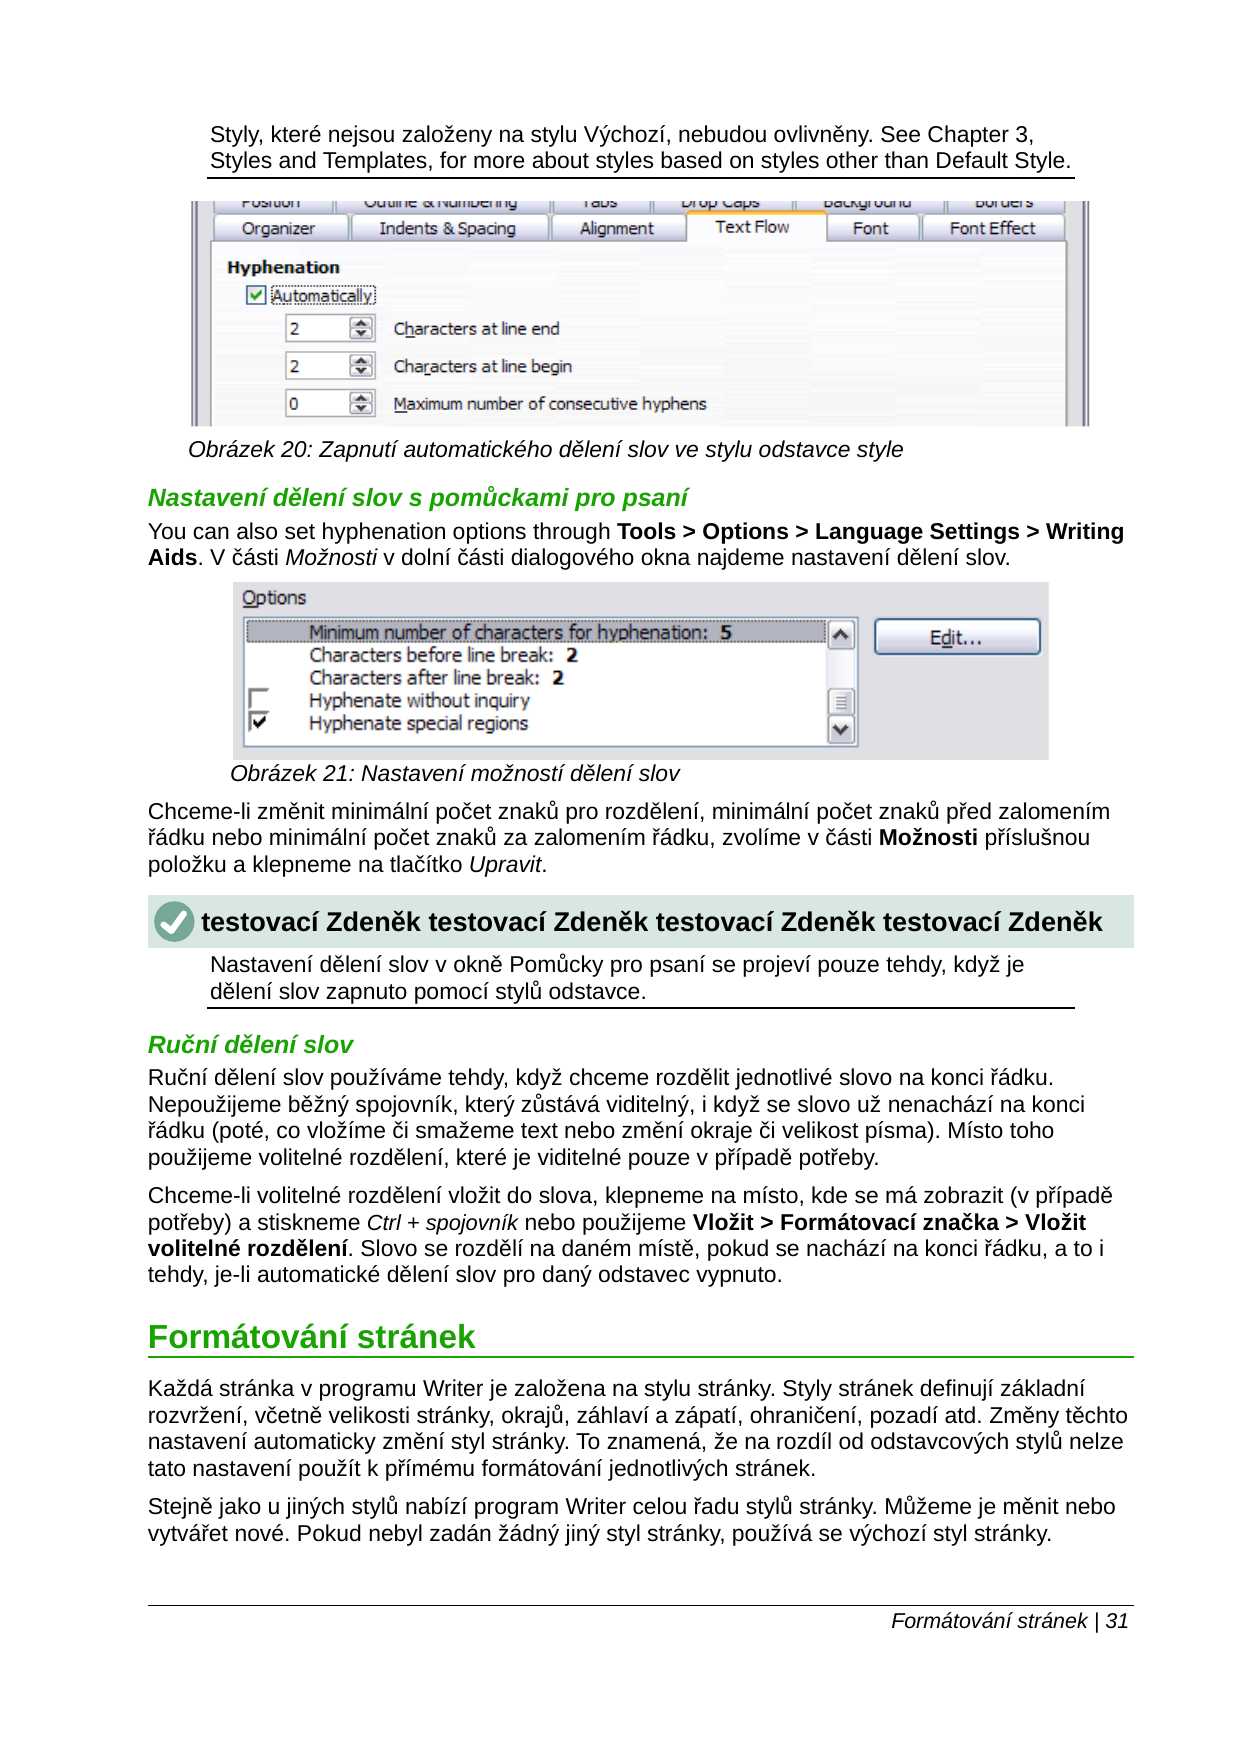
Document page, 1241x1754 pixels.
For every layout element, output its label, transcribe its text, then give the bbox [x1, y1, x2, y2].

text Chceme-li změnit minimální počet znaků pro rozdělení, minimální počet znaků před zalomením řádku nebo minimální počet znaků za zalomením řádku, zvolíme v části Možnosti příslušnou položku a klepneme na tlačítko Upravit. [148, 798, 1134, 877]
text Chceme-li volitelné rozdělení vložit do slova, klepneme na místo, kde se má zobrazit (v případě potřeby) a stiskneme Ctrl + spojovník nebo použijeme Vložit > Formátovací značka > Vložit volitelné rozdělení. Slovo se rozdělí na daném místě, pokud se nachází na konci řádku, a to i tehdy, je-li automatické dělení slov pro daný odstavec vypnuto. [148, 1182, 1134, 1288]
picture [187, 201, 1094, 431]
text [188, 197, 1094, 201]
text Styly, které nejsou založeny na stylu Výchozí, nebudou ovlivněny. See Chapter 3, Styles and Templates, for more about styles based on styles other than Default Style. [207, 118, 1075, 177]
text Každá stránka v programu Writer je založena na stylu stránky. Styly stránek definují základní rozvržení, včetně velikosti stránky, okrajů, záhlaví a zápatí, ohraničení, pozadí atd. Změny těchto nastavení automaticky změní styl stránky. To znamená, že na rozdíl od odstavcových stylů nelze tato nastavení použít k přímému formátování jednotlivých stránek. [148, 1375, 1134, 1481]
text Ruční dělení slov používáme tehdy, když chceme rozdělit jednotlivé slovo na konci řádku. Nepoužijeme běžný spojovník, který zůstává viditelný, i když se slovo už nenachází na konci řádku (poté, co vložíme či smažeme text nebo změní okraje či velikost písma). Místo toho použijeme volitelné rozdělení, které je viditelné pouze v případě potřeby. [148, 1064, 1134, 1170]
subtitle Ruční dělení slov [148, 1030, 1134, 1058]
text Nastavení dělení slov v okně Pomůcky pro psaní se projeví pouze tehdy, když je dělení slov zapnuto pomocí stylů odstavce. [207, 948, 1075, 1007]
text You can also set hyphenation options through Tools > Options > Language Settings > Writing Aids. V části Možnosti v dolní části dialogového okna najdeme nastavení dělení slov. [148, 518, 1134, 570]
text Obrázek 21: Nastavení možností dělení slov [230, 583, 1052, 786]
subtitle Nastavení dělení slov s pomůckami pro psaní [148, 483, 1134, 512]
subtitle Formátování stránek [148, 1317, 1134, 1356]
text Obrázek 20: Zapnutí automatického dělení slov ve stylu odstavce style [188, 431, 1094, 462]
picture [233, 582, 1049, 760]
subtitle testovací Zdeněk testovací Zdeněk testovací Zdeněk testovací Zdeněk [148, 895, 1134, 948]
text Stejně jako u jiných stylů nabízí program Writer celou řadu stylů stránky. Můžeme je měnit nebo vytvářet nové. Pokud nebyl zadán žádný jiný styl stránky, používá se výchozí styl stránky. [148, 1493, 1134, 1546]
